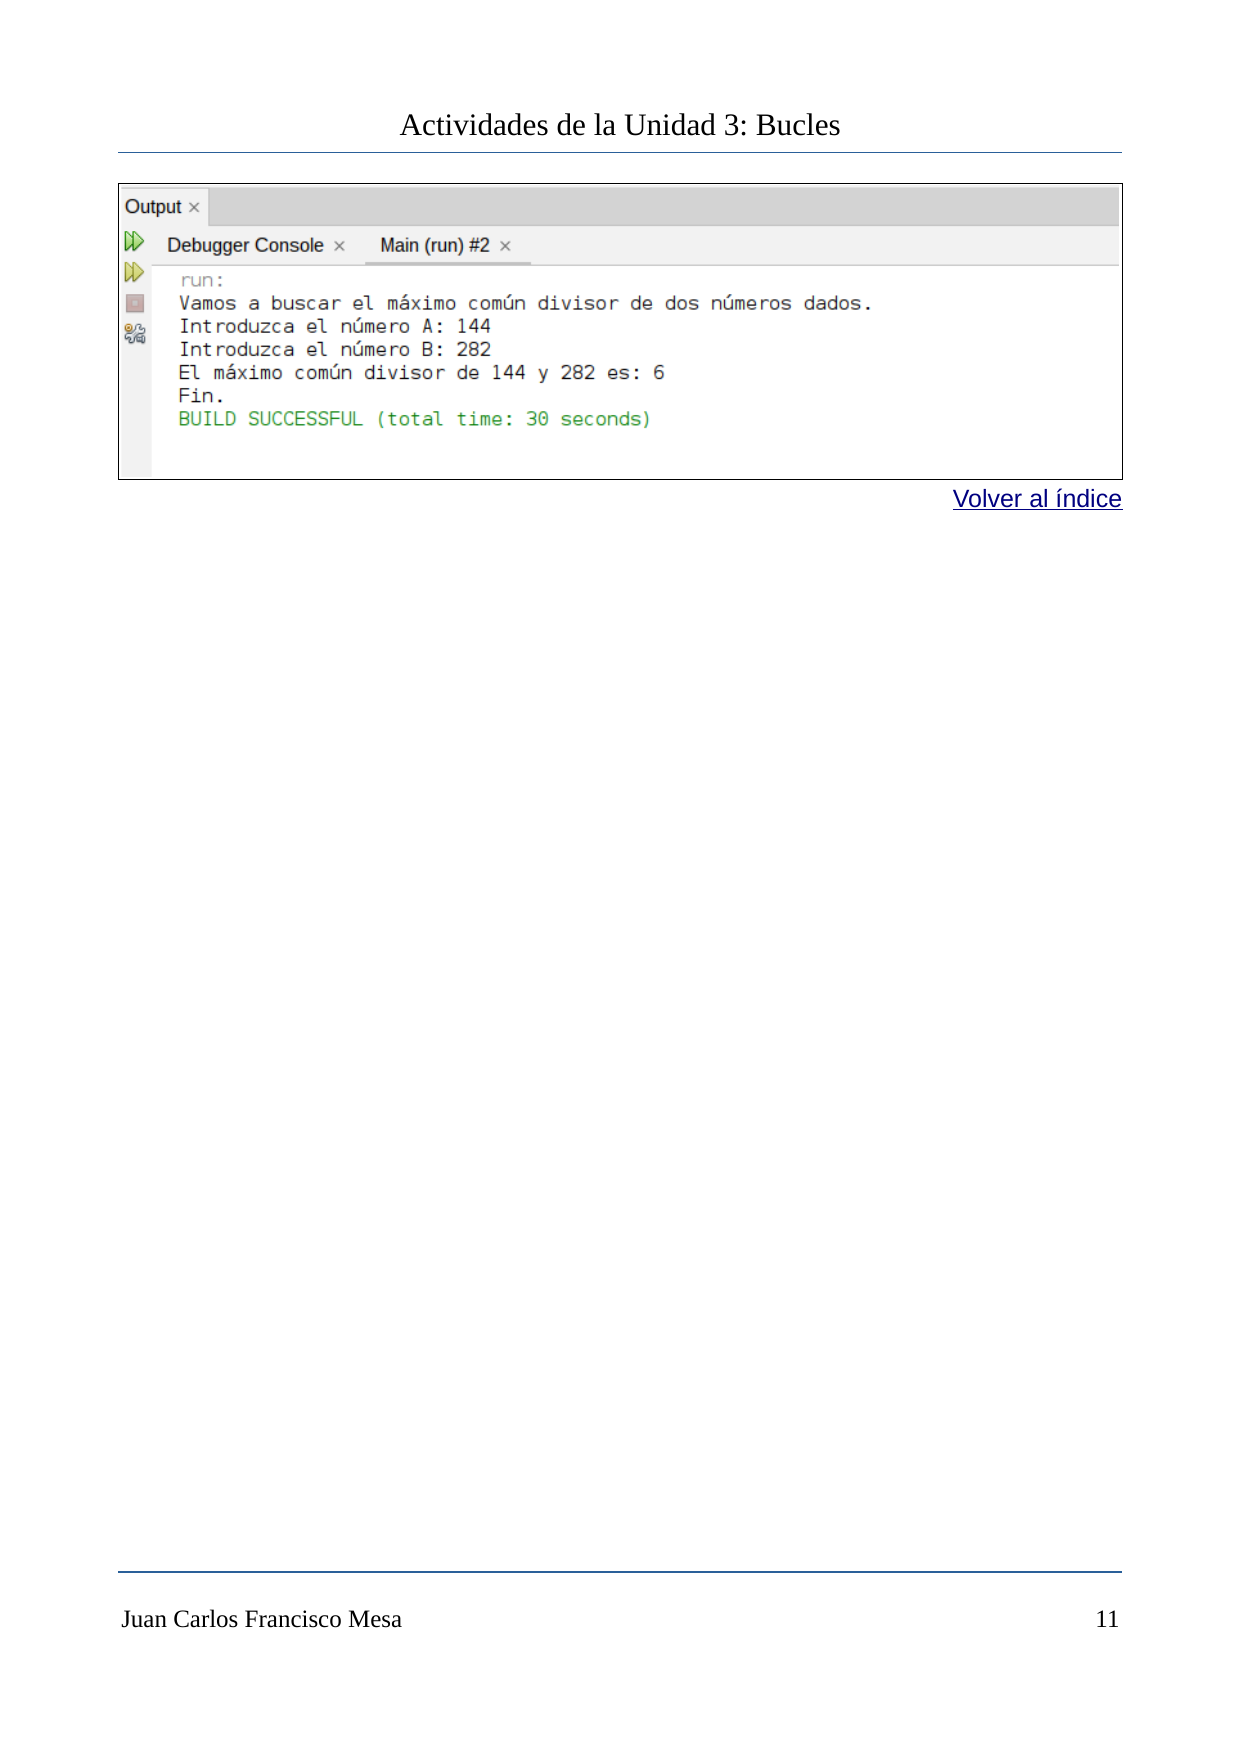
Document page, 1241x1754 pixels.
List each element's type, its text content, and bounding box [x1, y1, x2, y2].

text Volver al índice [118, 480, 1122, 513]
text [119, 184, 1122, 479]
picture [121, 185, 1119, 477]
